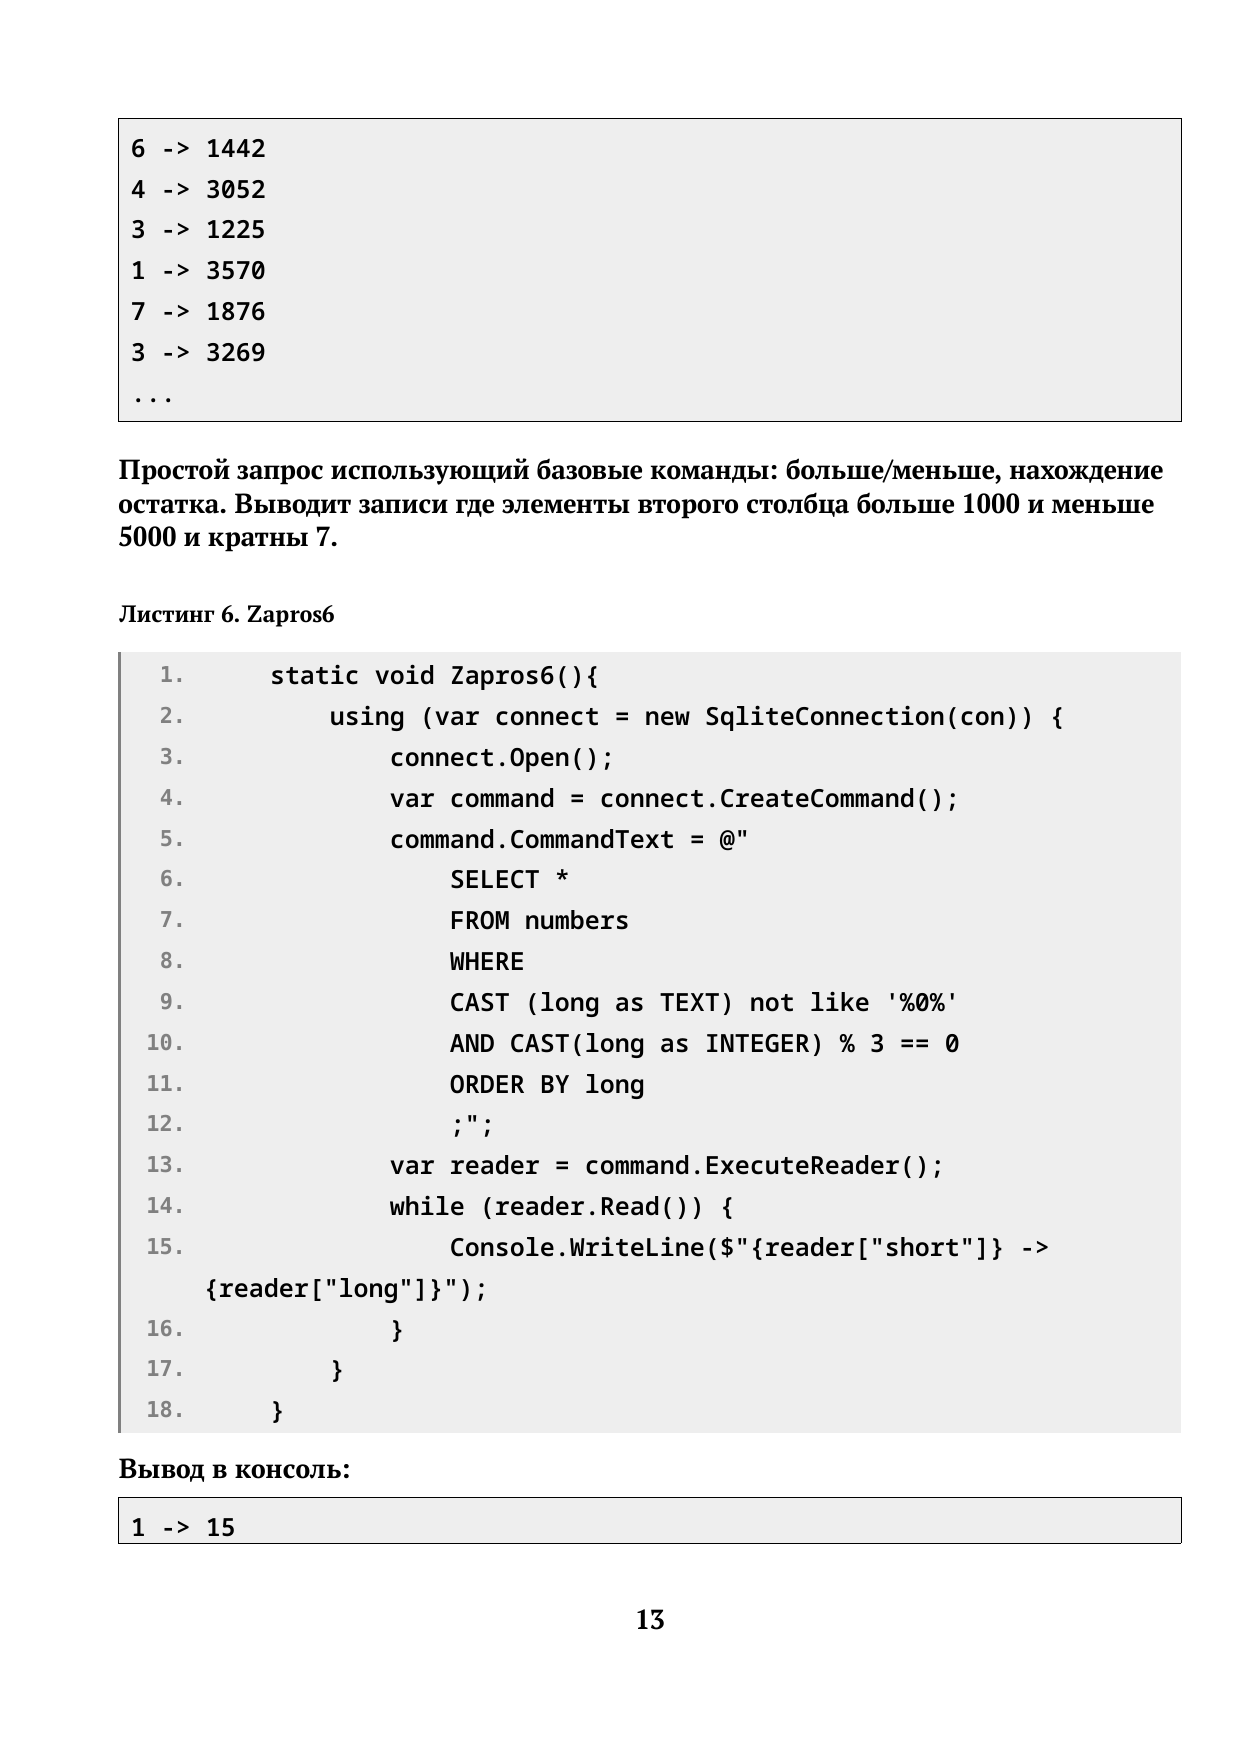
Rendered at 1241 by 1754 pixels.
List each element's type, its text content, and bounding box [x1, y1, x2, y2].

list static void Zapros6(){ [121, 652, 1181, 692]
text Простой запрос использующий базовые команды: больше/меньше, нахождение остатка. Выводит записи где элементы второго столбца больше 1000 и меньше 5000 и кратны 7. [118, 452, 1181, 553]
text 6 -> 1442 [119, 119, 1181, 159]
list command.CommandText = @" [121, 815, 1181, 855]
text 3 -> 1225 [119, 200, 1181, 241]
list ORDER BY long [121, 1060, 1181, 1100]
list } [121, 1387, 1181, 1433]
list } [121, 1346, 1181, 1386]
list CAST (long as TEXT) not like '%0%' [121, 979, 1181, 1019]
text 4 -> 3052 [119, 159, 1181, 200]
list FROM numbers [121, 897, 1181, 937]
list while (reader.Read()) { [121, 1183, 1181, 1223]
list SELECT * [121, 856, 1181, 896]
list connect.Open(); [121, 734, 1181, 774]
text 1 -> 15 [119, 1498, 1181, 1543]
text 1 -> 3570 [119, 241, 1181, 281]
text Вывод в консоль: [118, 1452, 1181, 1485]
text 7 -> 1876 [119, 281, 1181, 322]
list var command = connect.CreateCommand(); [121, 774, 1181, 814]
list AND CAST(long as INTEGER) % 3 == 0 [121, 1019, 1181, 1059]
text ... [119, 363, 1181, 421]
list using (var connect = new SqliteConnection(con)) { [121, 693, 1181, 733]
list ;"; [121, 1101, 1181, 1141]
list Console.WriteLine($"{reader["short"]} -> {reader["long"]}"); [121, 1224, 1181, 1304]
text Листинг 6. Zapros6 [118, 599, 1181, 628]
text 3 -> 3269 [119, 322, 1181, 363]
list var reader = command.ExecuteReader(); [121, 1142, 1181, 1182]
list } [121, 1305, 1181, 1345]
list WHERE [121, 938, 1181, 978]
